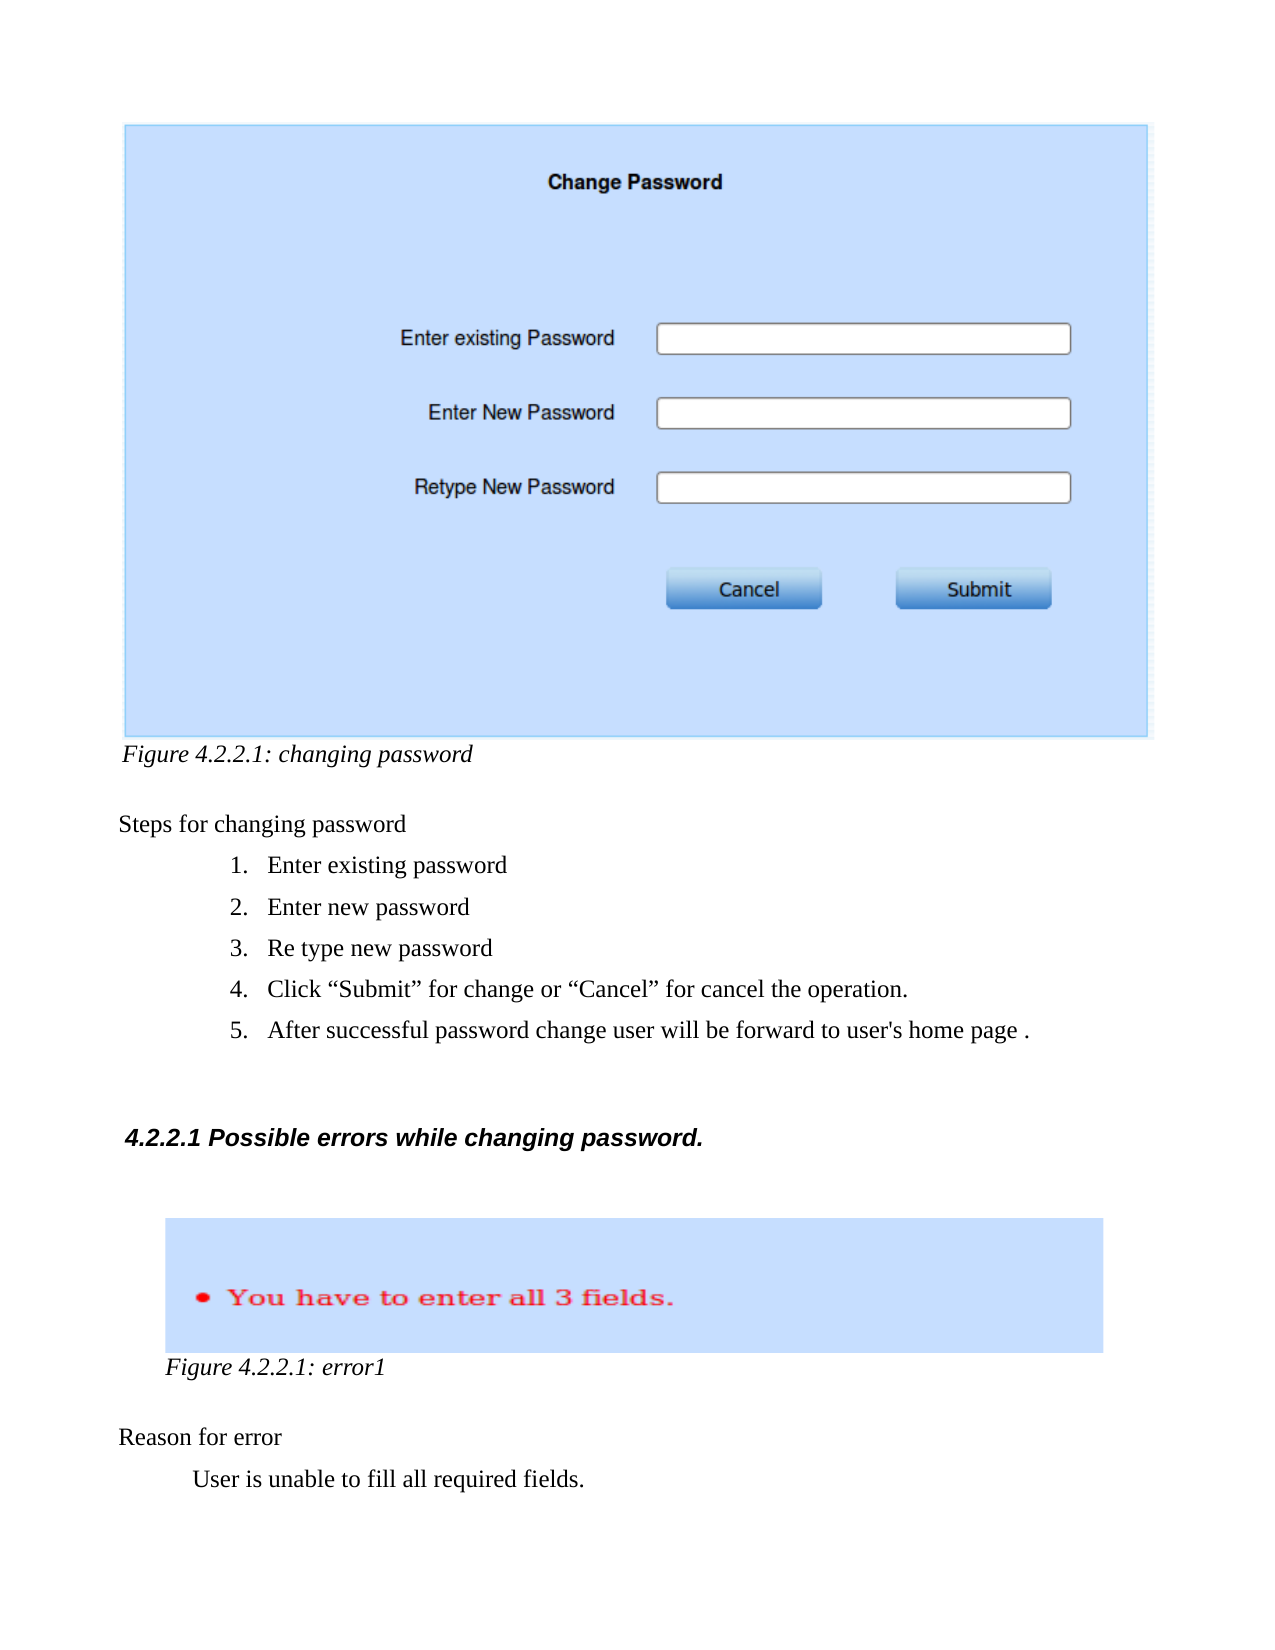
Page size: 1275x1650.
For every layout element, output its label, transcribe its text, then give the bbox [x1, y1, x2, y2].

picture [122, 122, 1155, 740]
subtitle Possible errors while changing password. [118, 1123, 1157, 1152]
text User is unable to fill all required fields. [118, 1464, 1157, 1492]
list Click “Submit” for change or “Cancel” for cancel the operation. [229, 974, 1157, 1003]
text Figure 4.2.2.1: changing password [122, 740, 1154, 768]
list Enter new password [229, 892, 1157, 921]
list Re type new password [229, 933, 1157, 962]
text Reason for error [118, 1422, 1157, 1451]
picture [165, 1218, 1104, 1353]
list Enter existing password [229, 851, 1157, 879]
text Steps for changing password [118, 809, 1157, 838]
text Figure 4.2.2.1: error1 [165, 1353, 1103, 1381]
list After successful password change user will be forward to user's home page . [229, 1016, 1157, 1044]
